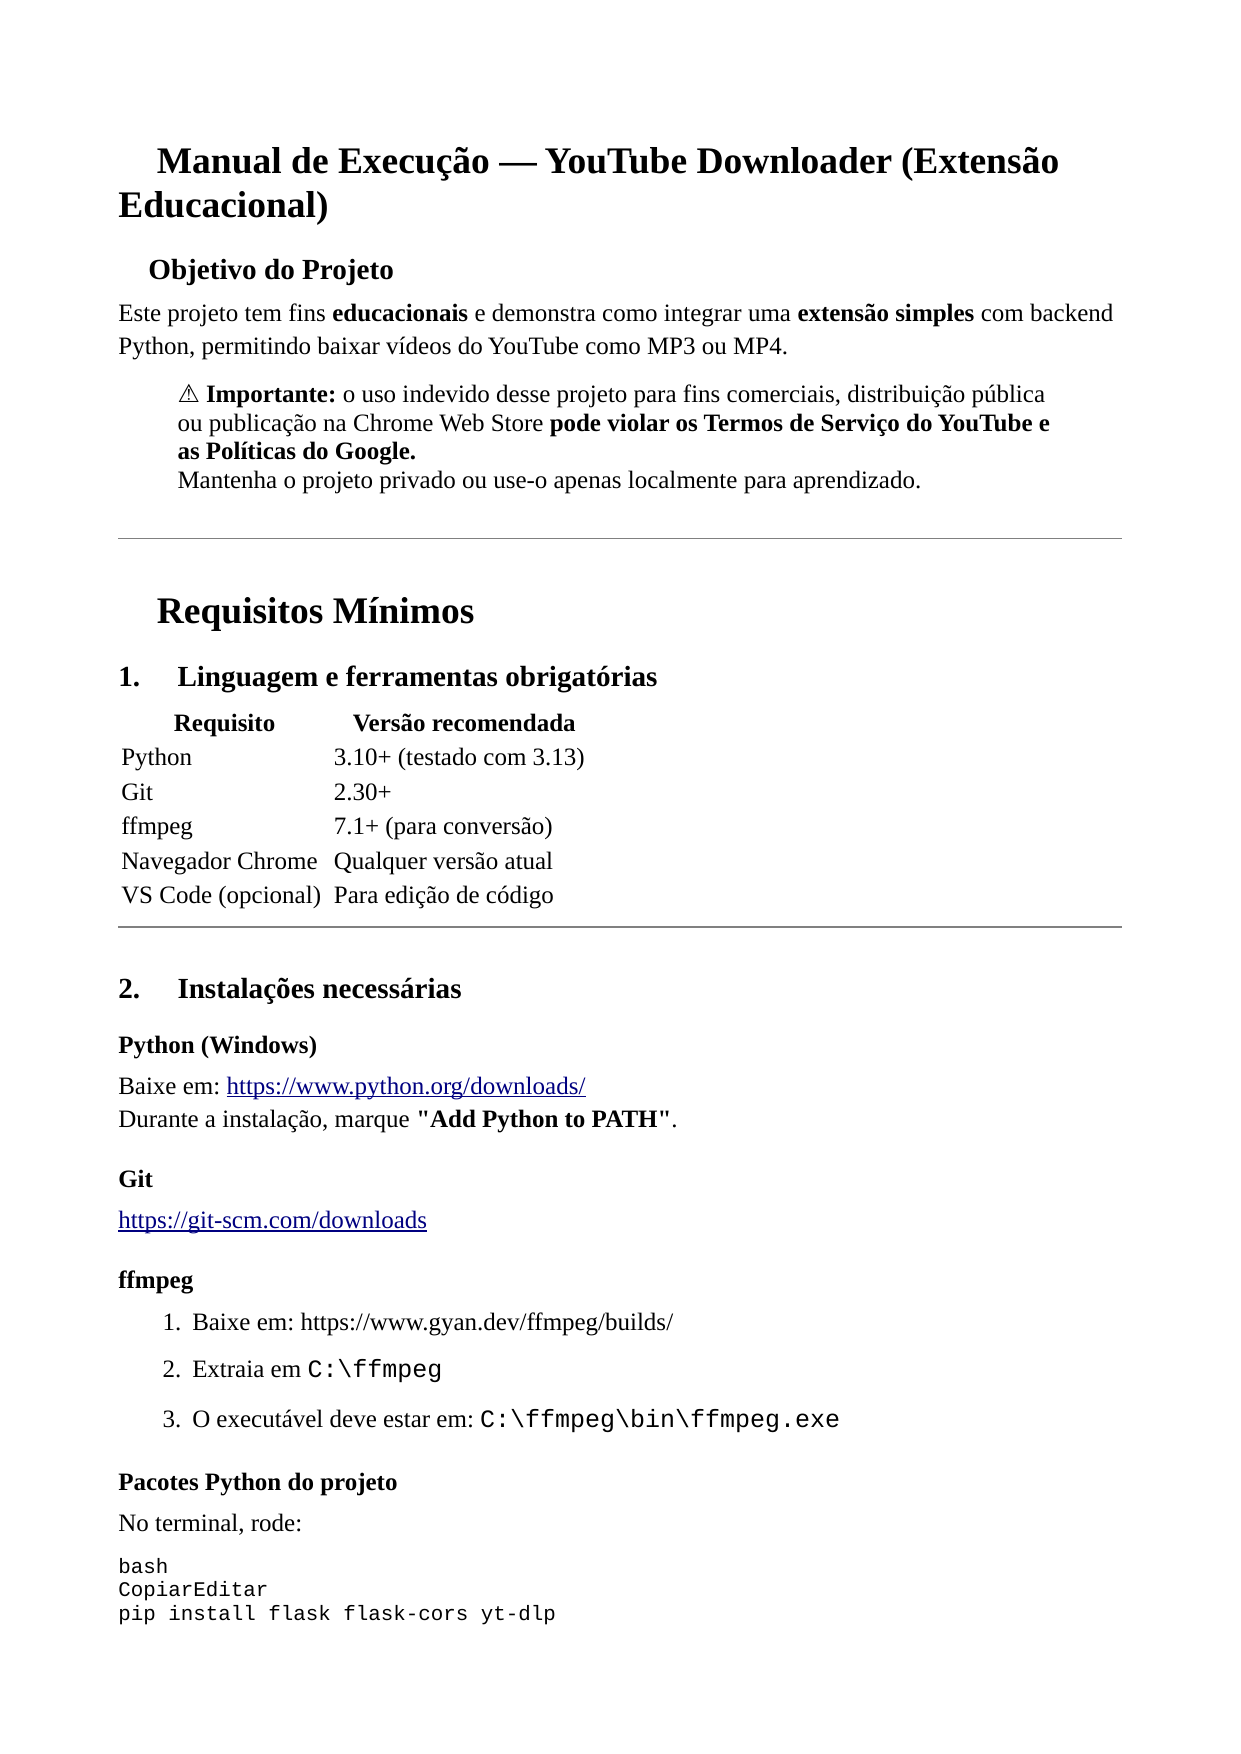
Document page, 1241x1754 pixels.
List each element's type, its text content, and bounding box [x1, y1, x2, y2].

subtitle Python (Windows) [118, 1030, 1122, 1058]
text No terminal, rode: [118, 1508, 1122, 1537]
table_cell ffmpeg [118, 809, 331, 843]
text https://git-scm.com/downloads [118, 1205, 1122, 1234]
text bash [118, 1556, 1122, 1579]
table_cell Python [118, 739, 331, 774]
list Baixe em: https://www.gyan.dev/ffmpeg/builds/ [162, 1307, 1122, 1335]
table_header Versão recomendada [331, 705, 597, 739]
table_cell Git [118, 774, 331, 808]
table_cell Navegador Chrome [118, 843, 331, 878]
list Extraia em C:\ffmpeg [162, 1354, 1122, 1385]
table_cell 7.1+ (para conversão) [331, 809, 597, 843]
subtitle ✅ Requisitos Mínimos [118, 588, 1122, 632]
table_cell 2.30+ [331, 774, 597, 808]
table_cell VS Code (opcional) [118, 878, 331, 912]
text pip install flask flask-cors yt-dlp [118, 1603, 1122, 1627]
subtitle ffmpeg [118, 1265, 1122, 1294]
subtitle 📄 Manual de Execução — YouTube Downloader (Extensão Educacional) [118, 139, 1122, 225]
text Baixe em: https://www.python.org/downloads/ Durante a instalação, marque "Add Python to PATH". [118, 1071, 1122, 1133]
subtitle Git [118, 1164, 1122, 1193]
table_header Requisito [118, 705, 331, 739]
text Este projeto tem fins educacionais e demonstra como integrar uma extensão simples com backend Python, permitindo baixar vídeos do YouTube como MP3 ou MP4. [118, 298, 1122, 360]
list O executável deve estar em: C:\ffmpeg\bin\ffmpeg.exe [162, 1404, 1122, 1435]
subtitle 🧠 Objetivo do Projeto [118, 252, 1122, 286]
subtitle 1. 🐍 Linguagem e ferramentas obrigatórias [118, 659, 1122, 692]
table_cell 3.10+ (testado com 3.13) [331, 739, 597, 774]
subtitle 2. 🧰 Instalações necessárias [118, 971, 1122, 1005]
text CopiarEditar [118, 1579, 1122, 1603]
subtitle Pacotes Python do projeto [118, 1467, 1122, 1496]
table_cell Para edição de código [331, 878, 597, 912]
text ⚠️ Importante: o uso indevido desse projeto para fins comerciais, distribuição pública ou publicação na Chrome Web Store pode violar os Termos de Serviço do YouTube e as Políticas do Google. Mantenha o projeto privado ou use-o apenas localmente para aprendizado. [177, 379, 1063, 494]
table_cell Qualquer versão atual [331, 843, 597, 878]
